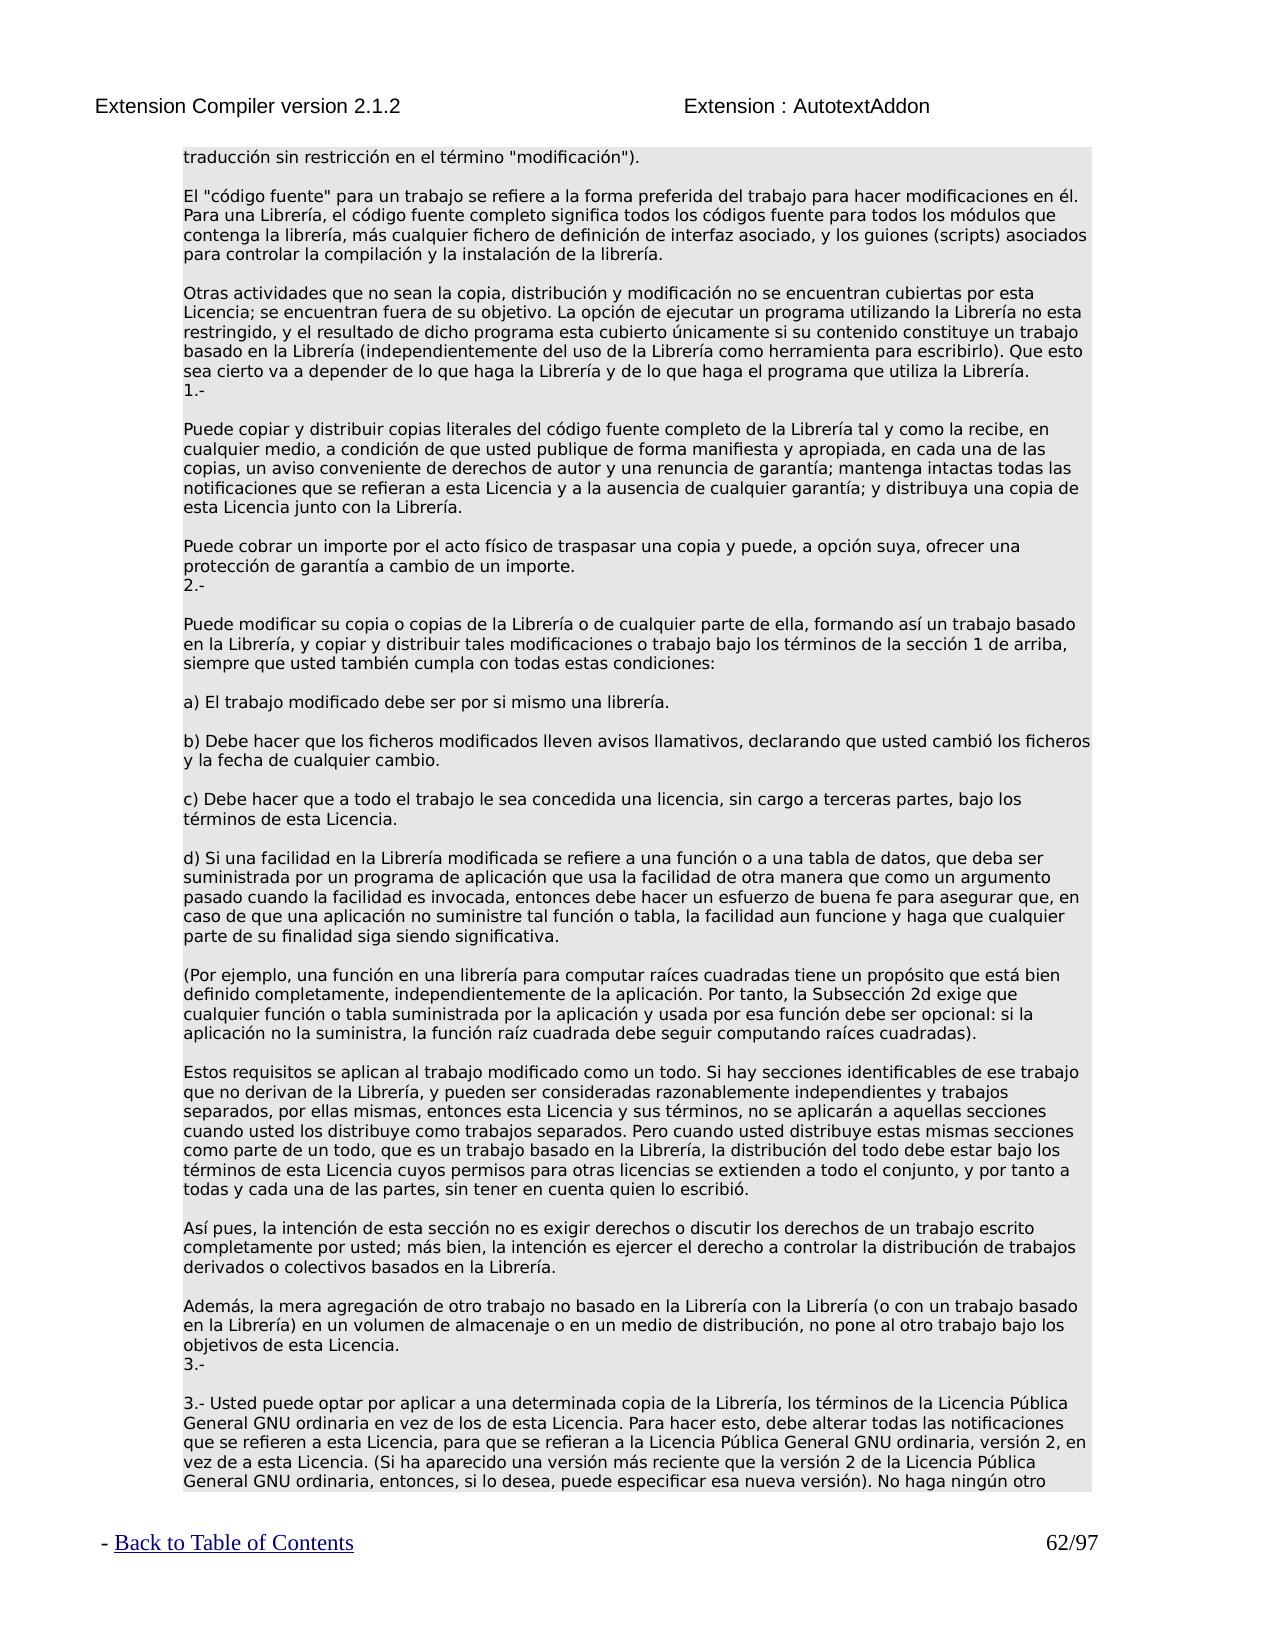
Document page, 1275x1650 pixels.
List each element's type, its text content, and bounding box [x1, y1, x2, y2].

text 3.- Usted puede optar por aplicar a una determinada copia de la Librería, los términos de la Licencia Pública General GNU ordinaria en vez de los de esta Licencia. Para hacer esto, debe alterar todas las notificaciones que se refieren a esta Licencia, para que se refieran a la Licencia Pública General GNU ordinaria, versión 2, en vez de a esta Licencia. (Si ha aparecido una versión más reciente que la versión 2 de la Licencia Pública General GNU ordinaria, entonces, si lo desea, puede especificar esa nueva versión). No haga ningún otro [183, 1394, 1092, 1492]
text Así pues, la intención de esta sección no es exigir derechos o discutir los derechos de un trabajo escrito completamente por usted; más bien, la intención es ejercer el derecho a controlar la distribución de trabajos derivados o colectivos basados en la Librería. [183, 1219, 1092, 1277]
text Además, la mera agregación de otro trabajo no basado en la Librería con la Librería (o con un trabajo basado en la Librería) en un volumen de almacenaje o en un medio de distribución, no pone al otro trabajo bajo los objetivos de esta Licencia. [183, 1297, 1092, 1355]
text d) Si una facilidad en la Librería modificada se refiere a una función o a una tabla de datos, que deba ser suministrada por un programa de aplicación que usa la facilidad de otra manera que como un argumento pasado cuando la facilidad es invocada, entonces debe hacer un esfuerzo de buena fe para asegurar que, en caso de que una aplicación no suministre tal función o tabla, la facilidad aun funcione y haga que cualquier parte de su finalidad siga siendo significativa. [183, 849, 1092, 946]
text 2.- [183, 576, 1092, 596]
text a) El trabajo modificado debe ser por si mismo una librería. [183, 693, 1092, 712]
text c) Debe hacer que a todo el trabajo le sea concedida una licencia, sin cargo a terceras partes, bajo los términos de esta Licencia. [183, 790, 1092, 829]
text Puede cobrar un importe por el acto físico de traspasar una copia y puede, a opción suya, ofrecer una protección de garantía a cambio de un importe. [183, 537, 1092, 576]
text Estos requisitos se aplican al trabajo modificado como un todo. Si hay secciones identificables de ese trabajo que no derivan de la Librería, y pueden ser consideradas razonablemente independientes y trabajos separados, por ellas mismas, entonces esta Licencia y sus términos, no se aplicarán a aquellas secciones cuando usted los distribuye como trabajos separados. Pero cuando usted distribuye estas mismas secciones como parte de un todo, que es un trabajo basado en la Librería, la distribución del todo debe estar bajo los términos de esta Licencia cuyos permisos para otras licencias se extienden a todo el conjunto, y por tanto a todas y cada una de las partes, sin tener en cuenta quien lo escribió. [183, 1063, 1092, 1199]
text Puede copiar y distribuir copias literales del código fuente completo de la Librería tal y como la recibe, en cualquier medio, a condición de que usted publique de forma manifiesta y apropiada, en cada una de las copias, un aviso conveniente de derechos de autor y una renuncia de garantía; mantenga intactas todas las notificaciones que se refieran a esta Licencia y a la ausencia de cualquier garantía; y distribuya una copia de esta Licencia junto con la Librería. [183, 420, 1092, 518]
text b) Debe hacer que los ficheros modificados lleven avisos llamativos, declarando que usted cambió los ficheros y la fecha de cualquier cambio. [183, 732, 1092, 771]
text 3.- [183, 1355, 1092, 1375]
text 1.- [183, 381, 1092, 401]
text (Por ejemplo, una función en una librería para computar raíces cuadradas tiene un propósito que está bien definido completamente, independientemente de la aplicación. Por tanto, la Subsección 2d exige que cualquier función o tabla suministrada por la aplicación y usada por esa función debe ser opcional: si la aplicación no la suministra, la función raíz cuadrada debe seguir computando raíces cuadradas). [183, 966, 1092, 1043]
text Otras actividades que no sean la copia, distribución y modificación no se encuentran cubiertas por esta Licencia; se encuentran fuera de su objetivo. La opción de ejecutar un programa utilizando la Librería no esta restringido, y el resultado de dicho programa esta cubierto únicamente si su contenido constituye un trabajo basado en la Librería (independientemente del uso de la Librería como herramienta para escribirlo). Que esto sea cierto va a depender de lo que haga la Librería y de lo que haga el programa que utiliza la Librería. [183, 284, 1092, 381]
text traducción sin restricción en el término "modificación"). [183, 147, 1092, 167]
text El "código fuente" para un trabajo se refiere a la forma preferida del trabajo para hacer modificaciones en él. Para una Librería, el código fuente completo significa todos los códigos fuente para todos los módulos que contenga la librería, más cualquier fichero de definición de interfaz asociado, y los guiones (scripts) asociados para controlar la compilación y la instalación de la librería. [183, 186, 1092, 264]
text Puede modificar su copia o copias de la Librería o de cualquier parte de ella, formando así un trabajo basado en la Librería, y copiar y distribuir tales modificaciones o trabajo bajo los términos de la sección 1 de arriba, siempre que usted también cumpla con todas estas condiciones: [183, 615, 1092, 673]
